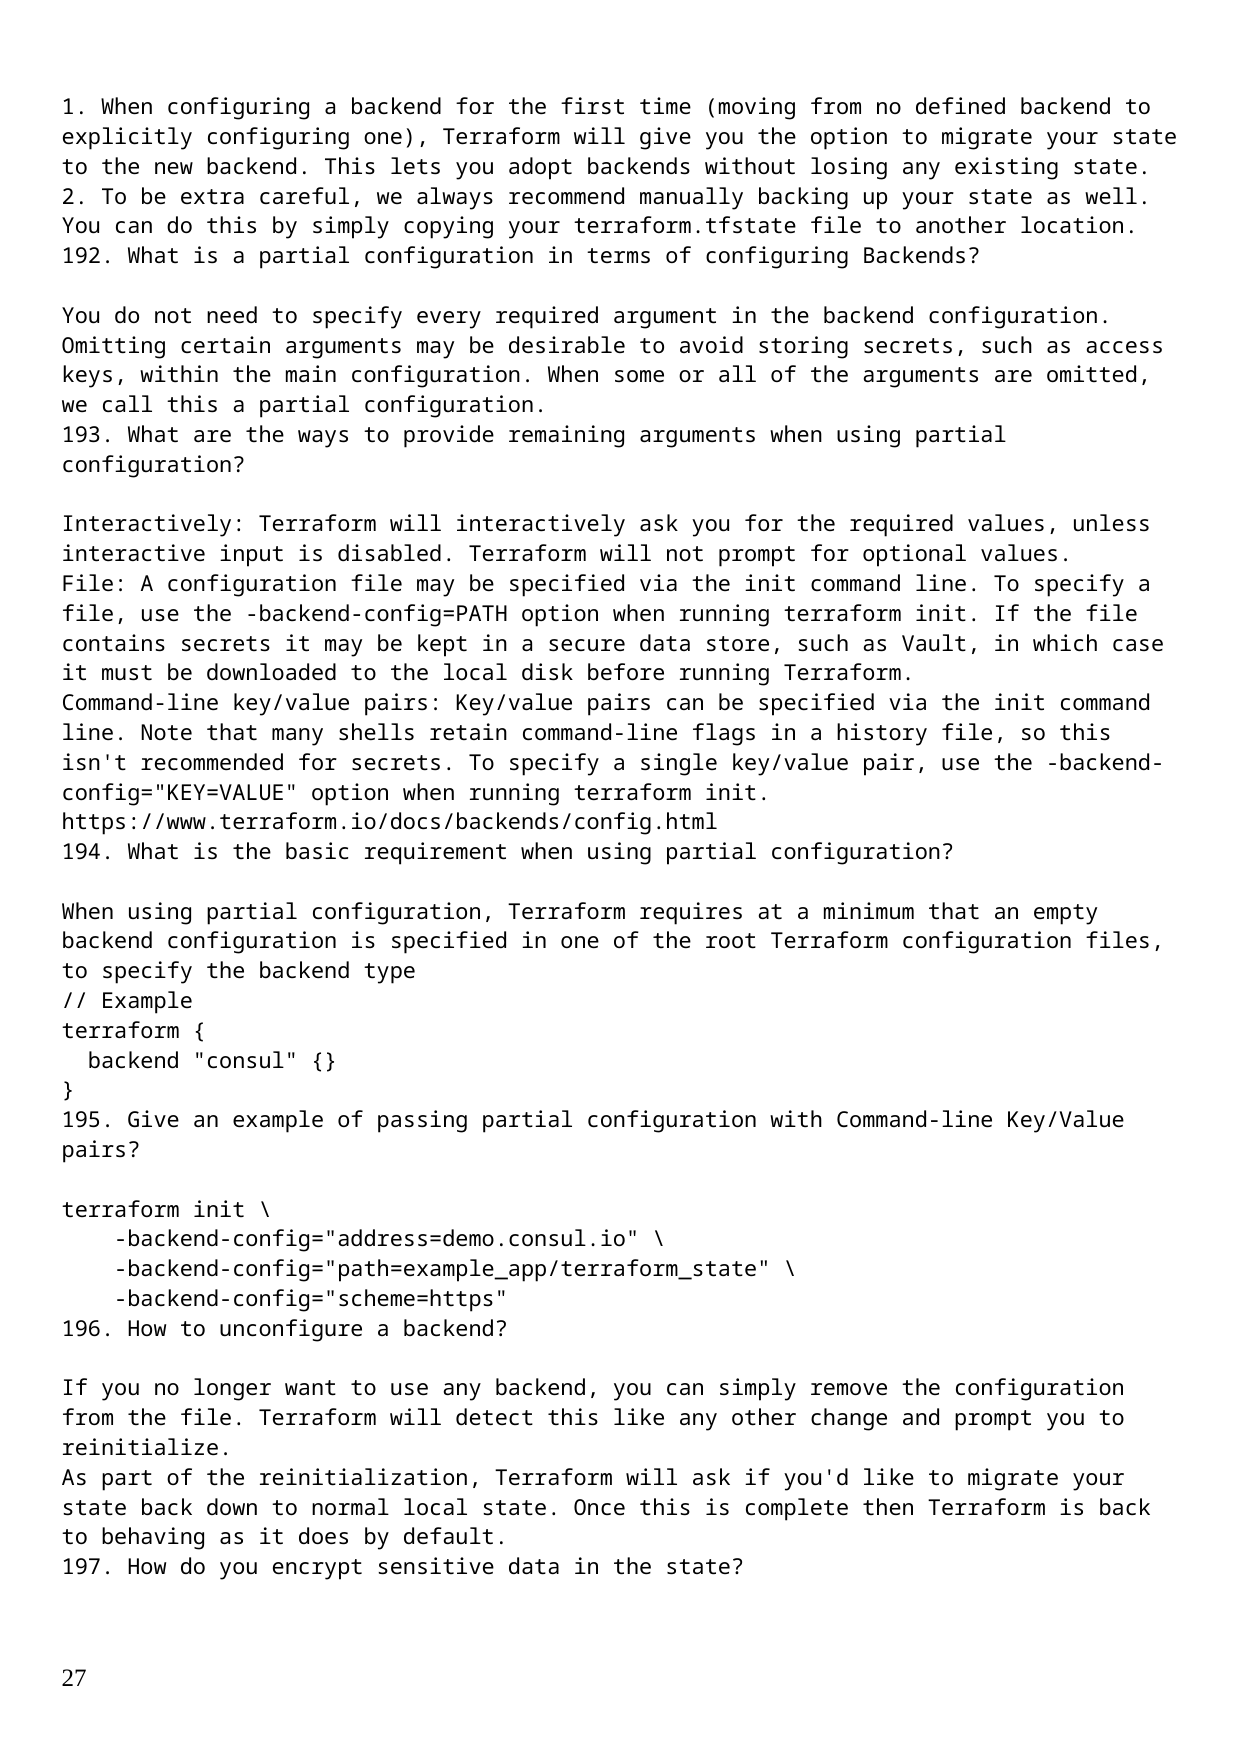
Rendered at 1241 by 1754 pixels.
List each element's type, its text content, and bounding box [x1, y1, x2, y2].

text File: A configuration file may be specified via the init command line. To specify a file, use the -backend-config=PATH option when running terraform init. If the file contains secrets it may be kept in a secure data store, such as Vault, in which case it must be downloaded to the local disk before running Terraform. [61, 568, 1179, 687]
text 197. How do you encrypt sensitive data in the state? [61, 1551, 1179, 1581]
text When using partial configuration, Terraform requires at a minimum that an empty backend configuration is specified in one of the root Terraform configuration files, to specify the backend type [61, 896, 1179, 985]
text 194. What is the basic requirement when using partial configuration? [61, 836, 1179, 866]
text backend "consul" {} [61, 1044, 1179, 1074]
text You do not need to specify every required argument in the backend configuration. Omitting certain arguments may be desirable to avoid storing secrets, such as access keys, within the main configuration. When some or all of the arguments are omitted, we call this a partial configuration. [61, 300, 1179, 419]
text As part of the reinitialization, Terraform will ask if you'd like to migrate your state back down to normal local state. Once this is complete then Terraform is back to behaving as it does by default. [61, 1462, 1179, 1551]
text terraform { [61, 1015, 1179, 1044]
text -backend-config="path=example_app/terraform_state" \ [61, 1253, 1179, 1283]
text -backend-config="scheme=https" [61, 1283, 1179, 1313]
text 1. When configuring a backend for the first time (moving from no defined backend to explicitly configuring one), Terraform will give you the option to migrate your state to the new backend. This lets you adopt backends without losing any existing state. [61, 91, 1179, 181]
text 196. How to unconfigure a backend? [61, 1313, 1179, 1342]
text // Example [61, 985, 1179, 1015]
text 192. What is a partial configuration in terms of configuring Backends? [61, 240, 1179, 270]
text https://www.terraform.io/docs/backends/config.html [61, 806, 1179, 836]
text 2. To be extra careful, we always recommend manually backing up your state as well. You can do this by simply copying your terraform.tfstate file to another location. [61, 181, 1179, 240]
text terraform init \ [61, 1193, 1179, 1223]
text 193. What are the ways to provide remaining arguments when using partial configuration? [61, 419, 1179, 478]
text } [61, 1074, 1179, 1104]
text Interactively: Terraform will interactively ask you for the required values, unless interactive input is disabled. Terraform will not prompt for optional values. [61, 508, 1179, 568]
text -backend-config="address=demo.consul.io" \ [61, 1223, 1179, 1253]
text If you no longer want to use any backend, you can simply remove the configuration from the file. Terraform will detect this like any other change and prompt you to reinitialize. [61, 1372, 1179, 1462]
text 195. Give an example of passing partial configuration with Command-line Key/Value pairs? [61, 1104, 1179, 1164]
text Command-line key/value pairs: Key/value pairs can be specified via the init command line. Note that many shells retain command-line flags in a history file, so this isn't recommended for secrets. To specify a single key/value pair, use the -backend-config="KEY=VALUE" option when running terraform init. [61, 687, 1179, 806]
